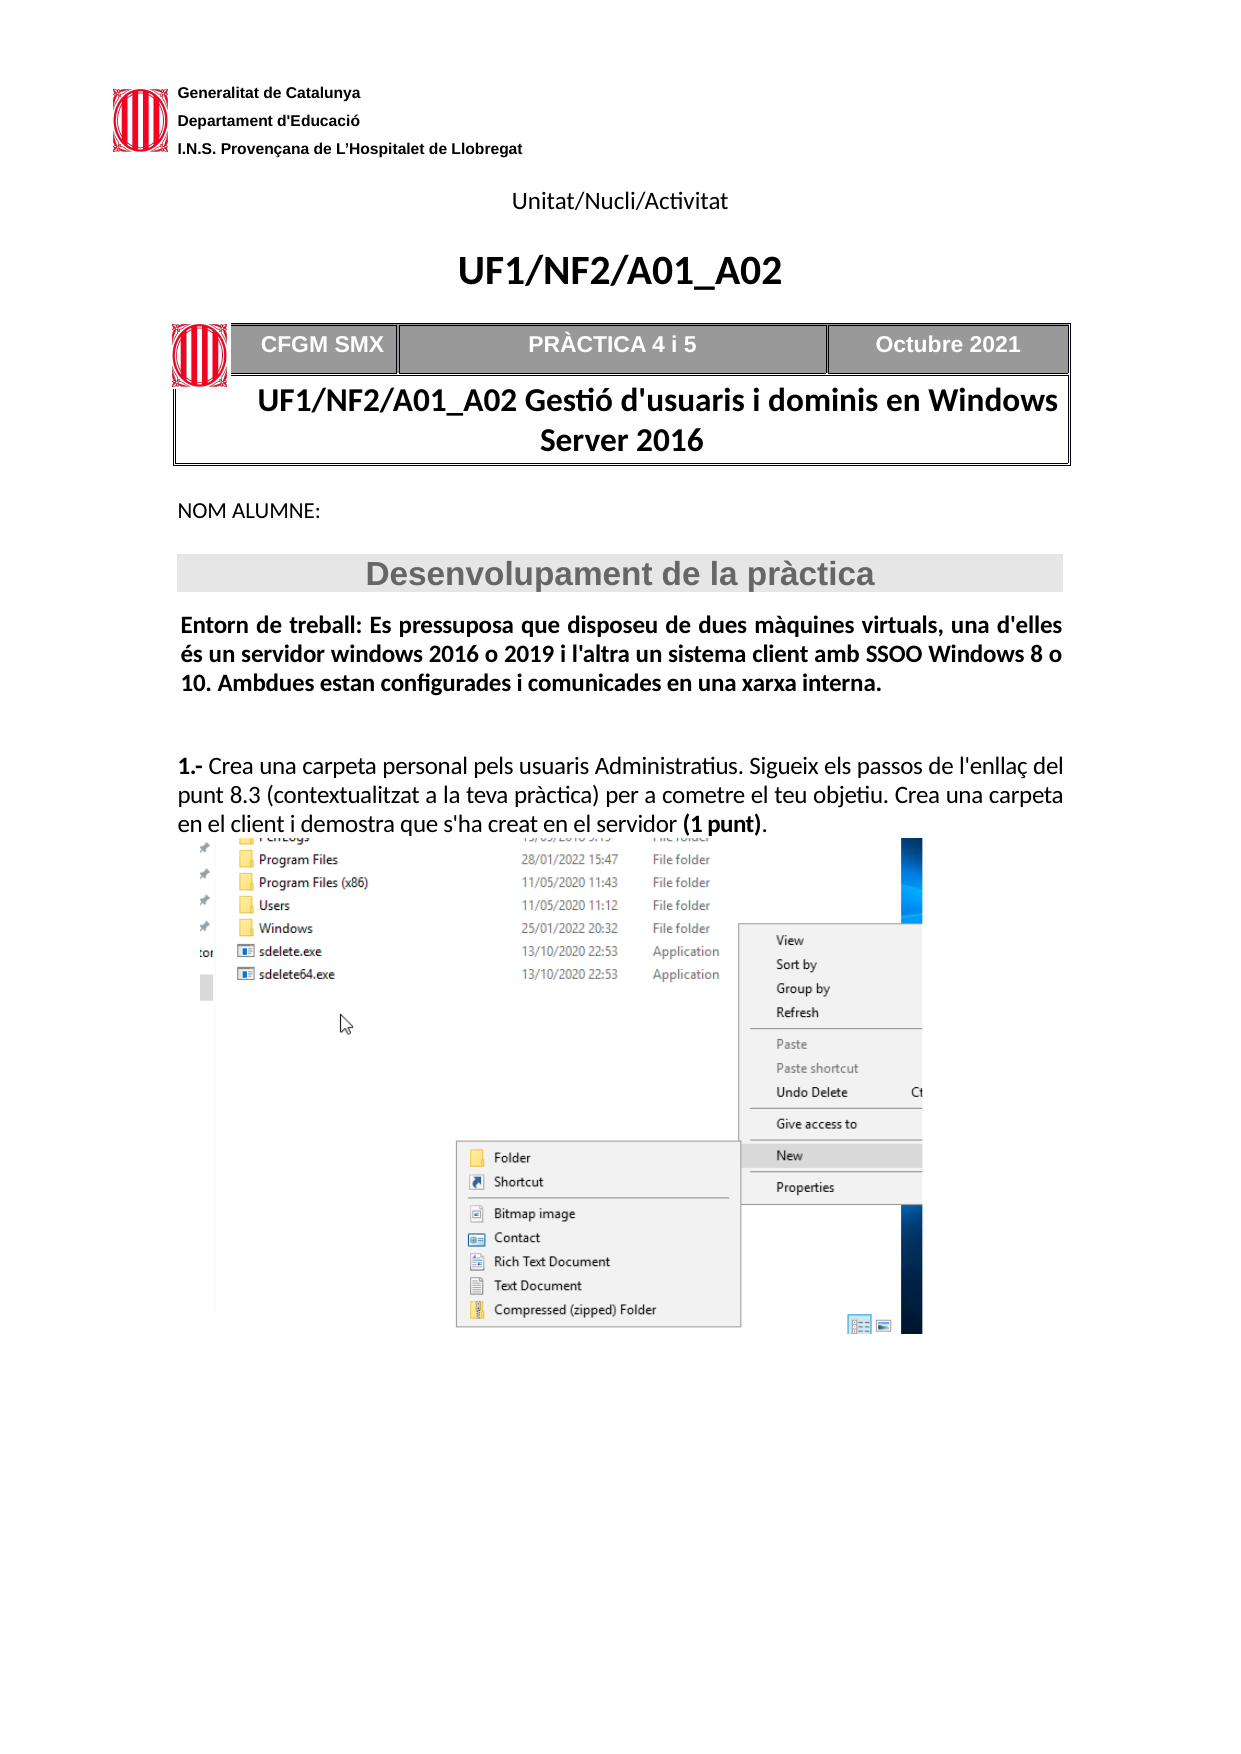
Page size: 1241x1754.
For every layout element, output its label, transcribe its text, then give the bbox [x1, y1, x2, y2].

table_header PRÀCTICA 4 i 5 [400, 326, 826, 373]
list Entorn de treball: Es pressuposa que disposeu de dues màquines virtuals, una d'elles és un servidor windows 2016 o 2019 i l'altra un sistema client amb SSOO Windows 8 o 10. Ambdues estan configurades i comunicades en una xarxa interna. [180, 610, 1063, 698]
table_header NOM ALUMNE: [166, 496, 1066, 524]
table_cell UF1/NF2/A01_A02 Gestió d'usuaris i dominis en Windows Server 2016 [176, 376, 1068, 463]
text Desenvolupament de la pràctica [177, 554, 1063, 592]
text 1.- Crea una carpeta personal pels usuaris Administratius. Sigueix els passos de l'enllaç del punt 8.3 (contextualitzat a la teva pràctica) per a cometre el teu objetiu. Crea una carpeta en el client i demostra que s'ha creat en el servidor (1 punt). [177, 752, 1064, 838]
picture [200, 838, 923, 1334]
table_header Octubre 2021 [829, 326, 1068, 373]
table_header CFGM SMX [231, 326, 396, 373]
